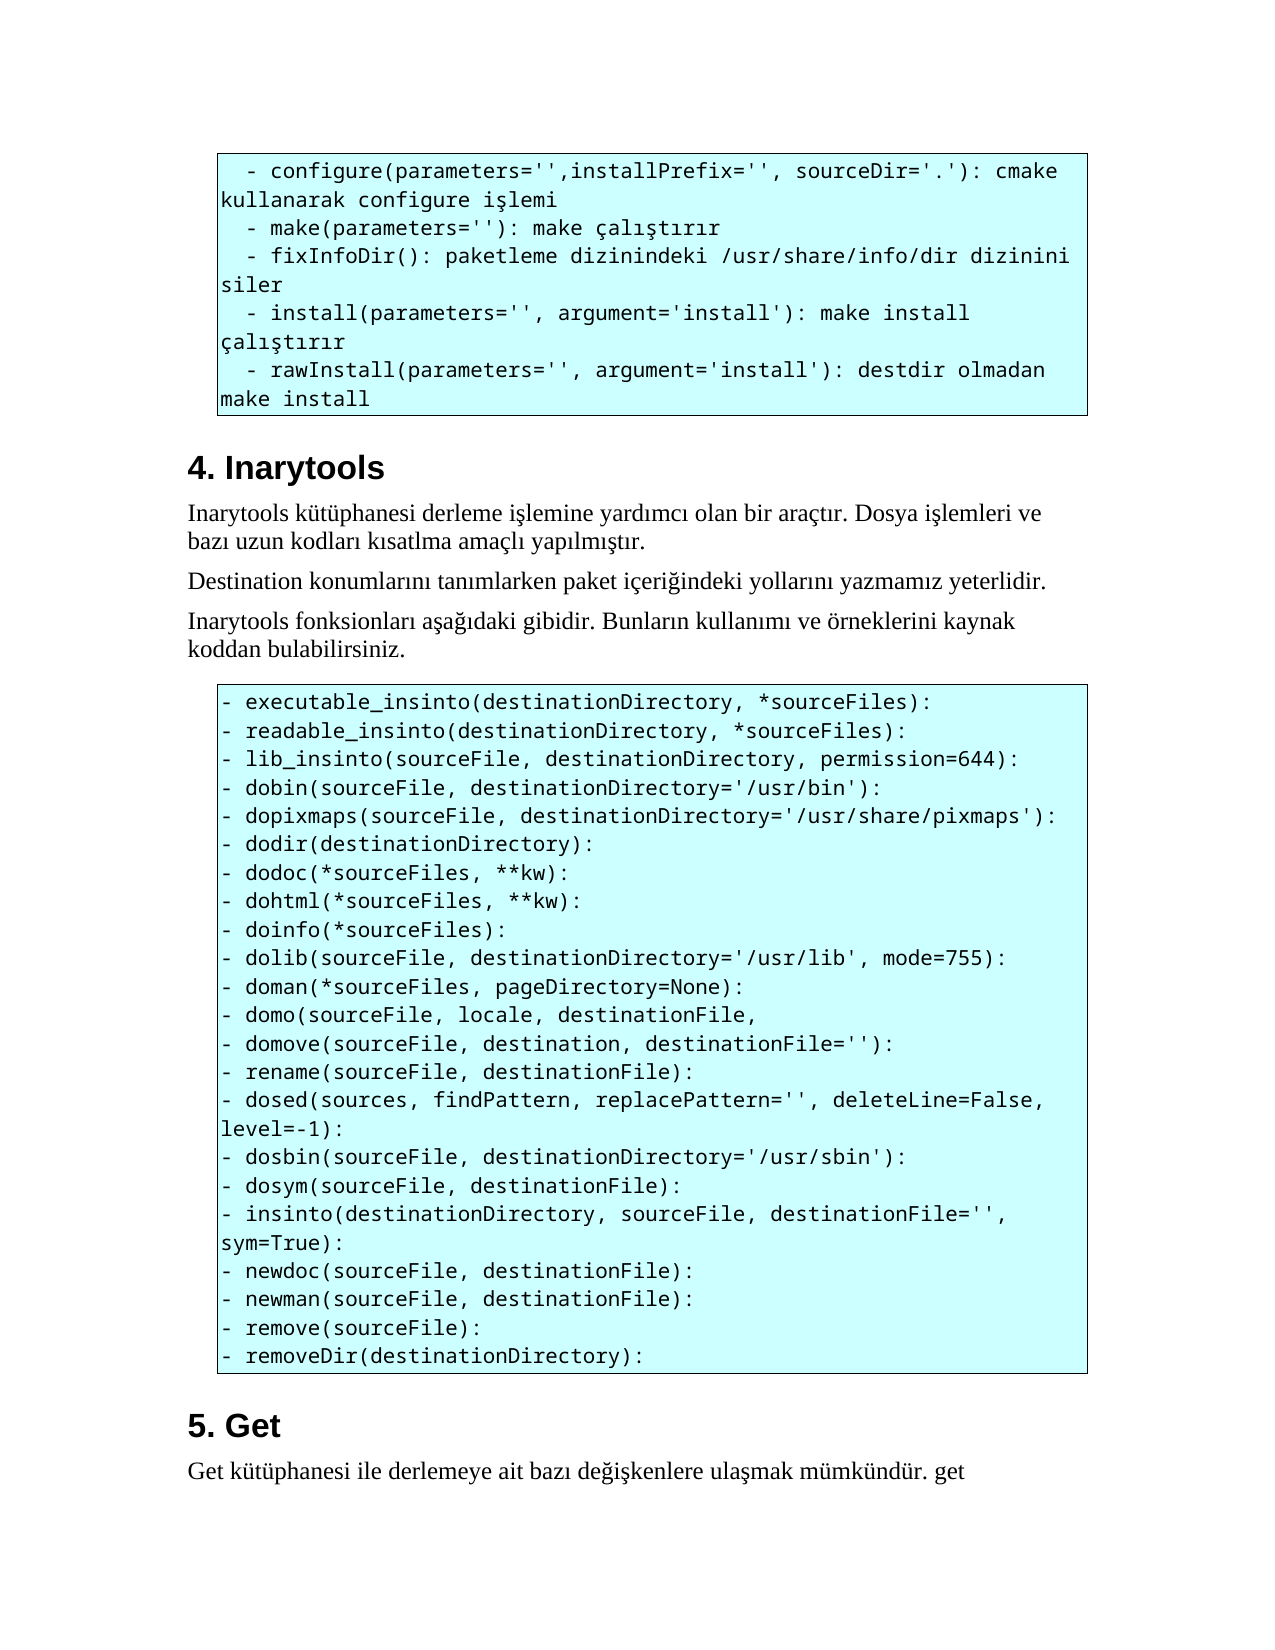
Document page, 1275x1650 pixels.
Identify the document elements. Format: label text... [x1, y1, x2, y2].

subtitle 5. Get [187, 1407, 1087, 1444]
text Inarytools kütüphanesi derleme işlemine yardımcı olan bir araçtır. Dosya işlemleri ve bazı uzun kodları kısatlma amaçlı yapılmıştır. [187, 499, 1087, 555]
text - executable_insinto(destinationDirectory, *sourceFiles): - readable_insinto(destinationDirectory, *sourceFiles): - lib_insinto(sourceFile, destinationDirectory, permission=644): - dobin(sourceFile, destinationDirectory='/usr/bin'): - dopixmaps(sourceFile, destinationDirectory='/usr/share/pixmaps'): - dodir(destinationDirectory): - dodoc(*sourceFiles, **kw): - dohtml(*sourceFiles, **kw): - doinfo(*sourceFiles): - dolib(sourceFile, destinationDirectory='/usr/lib', mode=755): - doman(*sourceFiles, pageDirectory=None): - domo(sourceFile, locale, destinationFile, - domove(sourceFile, destination, destinationFile=''): - rename(sourceFile, destinationFile): - dosed(sources, findPattern, replacePattern='', deleteLine=False, level=-1): - dosbin(sourceFile, destinationDirectory='/usr/sbin'): - dosym(sourceFile, destinationFile): - insinto(destinationDirectory, sourceFile, destinationFile='', sym=True): - newdoc(sourceFile, destinationFile): - newman(sourceFile, destinationFile): - remove(sourceFile): - removeDir(destinationDirectory): [218, 685, 1087, 1373]
text Destination konumlarını tanımlarken paket içeriğindeki yollarını yazmamız yeterlidir. [187, 567, 1087, 595]
text - configure(parameters='',installPrefix='', sourceDir='.'): cmake kullanarak configure işlemi - make(parameters=''): make çalıştırır - fixInfoDir(): paketleme dizinindeki /usr/share/info/dir dizinini siler - install(parameters='', argument='install'): make install çalıştırır - rawInstall(parameters='', argument='install'): destdir olmadan make install [218, 154, 1087, 415]
text Inarytools fonksionları aşağıdaki gibidir. Bunların kullanımı ve örneklerini kaynak koddan bulabilirsiniz. [187, 607, 1087, 663]
subtitle 4. Inarytools [187, 449, 1087, 487]
text Get kütüphanesi ile derlemeye ait bazı değişkenlere ulaşmak mümkündür. get [187, 1457, 1087, 1485]
